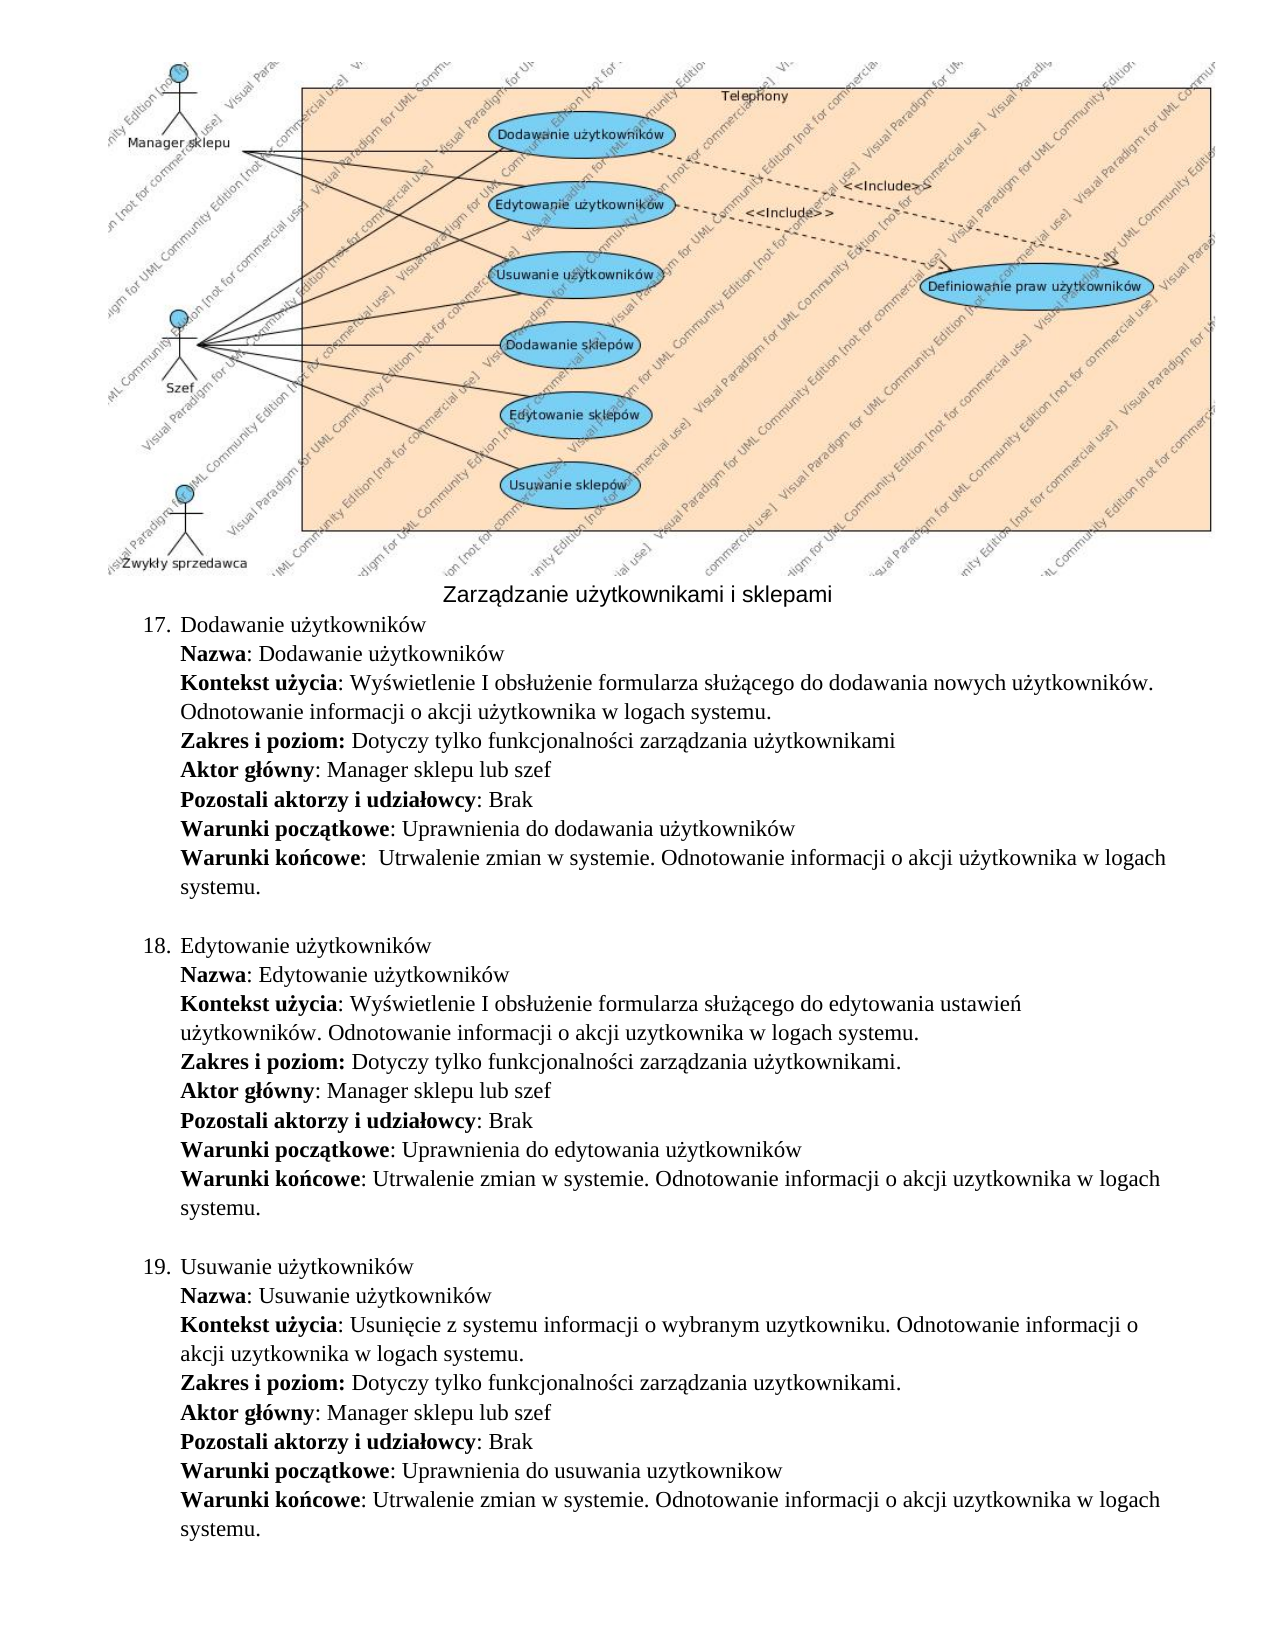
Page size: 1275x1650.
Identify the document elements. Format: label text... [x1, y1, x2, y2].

list Edytowanie użytkowników [143, 933, 1170, 958]
text Pozostali aktorzy i udziałowcy: Brak [180, 787, 1170, 812]
text Warunki końcowe: Utrwalenie zmian w systemie. Odnotowanie informacji o akcji uzytkownika w logach systemu. [180, 1166, 1170, 1221]
text Aktor główny: Manager sklepu lub szef [180, 1399, 1170, 1425]
text Warunki końcowe: Utrwalenie zmian w systemie. Odnotowanie informacji o akcji uzytkownika w logach systemu. [180, 1487, 1170, 1542]
text Aktor główny: Manager sklepu lub szef [180, 757, 1170, 783]
text Warunki początkowe: Uprawnienia do edytowania użytkowników [180, 1137, 1170, 1162]
text Kontekst użycia: Usunięcie z systemu informacji o wybranym uzytkowniku. Odnotowanie informacji o akcji uzytkownika w logach systemu. [180, 1312, 1170, 1367]
text Nazwa: Edytowanie użytkowników [180, 962, 1170, 987]
text Pozostali aktorzy i udziałowcy: Brak [180, 1108, 1170, 1133]
text Aktor główny: Manager sklepu lub szef [180, 1078, 1170, 1104]
text Warunki początkowe: Uprawnienia do dodawania użytkowników [180, 816, 1170, 841]
list Usuwanie użytkowników [143, 1254, 1170, 1279]
text Zakres i poziom: Dotyczy tylko funkcjonalności zarządzania użytkownikami [180, 728, 1170, 754]
text Nazwa: Dodawanie użytkowników [180, 641, 1170, 666]
list Dodawanie użytkowników [143, 612, 1170, 637]
picture [108, 62, 1216, 576]
text Zarządzanie użytkownikami i sklepami [105, 582, 1170, 608]
text Zakres i poziom: Dotyczy tylko funkcjonalności zarządzania uzytkownikami. [180, 1370, 1170, 1396]
text Pozostali aktorzy i udziałowcy: Brak [180, 1429, 1170, 1454]
text Kontekst użycia: Wyświetlenie I obsłużenie formularza służącego do dodawania nowych użytkowników. Odnotowanie informacji o akcji użytkownika w logach systemu. [180, 670, 1170, 724]
text Zakres i poziom: Dotyczy tylko funkcjonalności zarządzania użytkownikami. [180, 1049, 1170, 1075]
text Warunki początkowe: Uprawnienia do usuwania uzytkownikow [180, 1458, 1170, 1483]
text Warunki końcowe: Utrwalenie zmian w systemie. Odnotowanie informacji o akcji użytkownika w logach systemu. [180, 845, 1170, 899]
text Kontekst użycia: Wyświetlenie I obsłużenie formularza służącego do edytowania ustawień użytkowników. Odnotowanie informacji o akcji uzytkownika w logach systemu. [180, 991, 1170, 1046]
text Nazwa: Usuwanie użytkowników [180, 1283, 1170, 1308]
